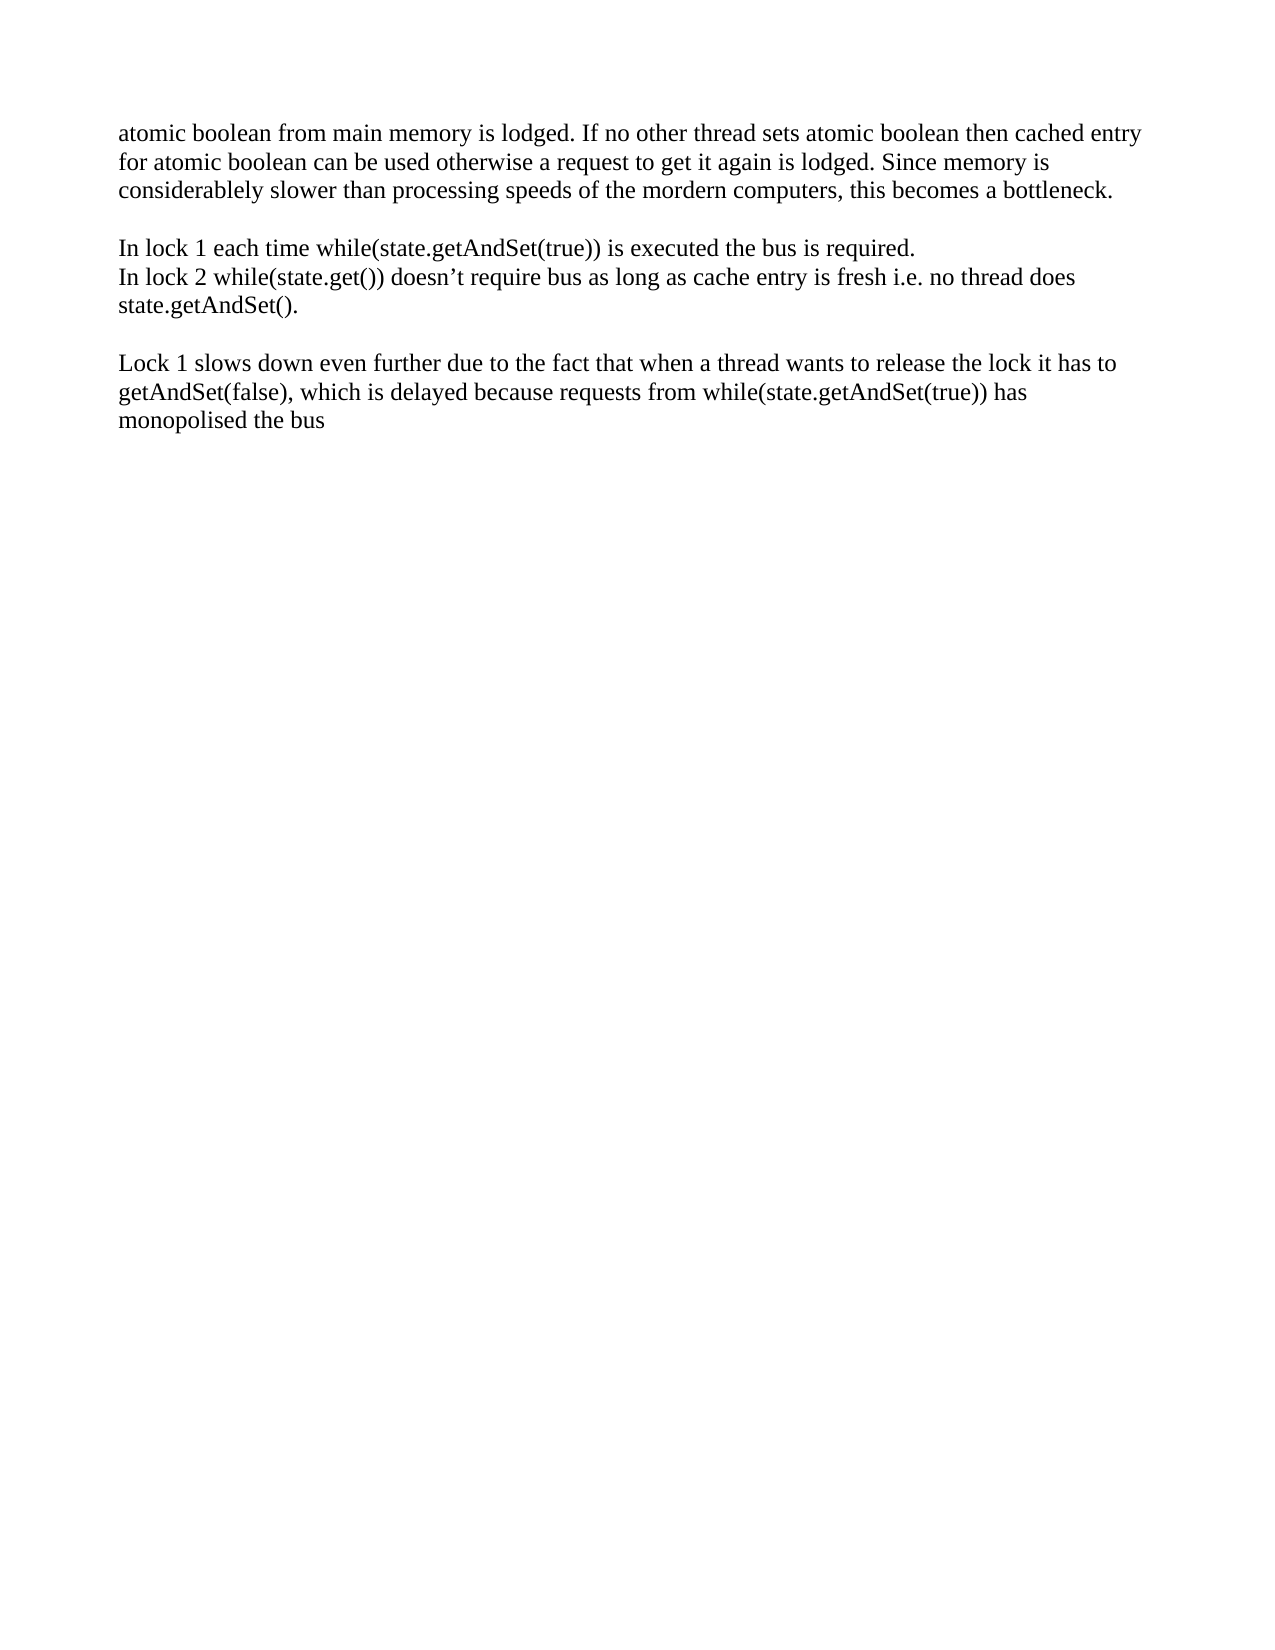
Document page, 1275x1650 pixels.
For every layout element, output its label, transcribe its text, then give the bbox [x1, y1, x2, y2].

text In lock 1 each time while(state.getAndSet(true)) is executed the bus is required. [118, 233, 1157, 262]
text atomic boolean from main memory is lodged. If no other thread sets atomic boolean then cached entry for atomic boolean can be used otherwise a request to get it again is lodged. Since memory is considerablely slower than processing speeds of the mordern computers, this becomes a bottleneck. [118, 118, 1157, 204]
text Lock 1 slows down even further due to the fact that when a thread wants to release the lock it has to getAndSet(false), which is delayed because requests from while(state.getAndSet(true)) has monopolised the bus [118, 348, 1157, 434]
text In lock 2 while(state.get()) doesn’t require bus as long as cache entry is fresh i.e. no thread does state.getAndSet(). [118, 262, 1157, 319]
